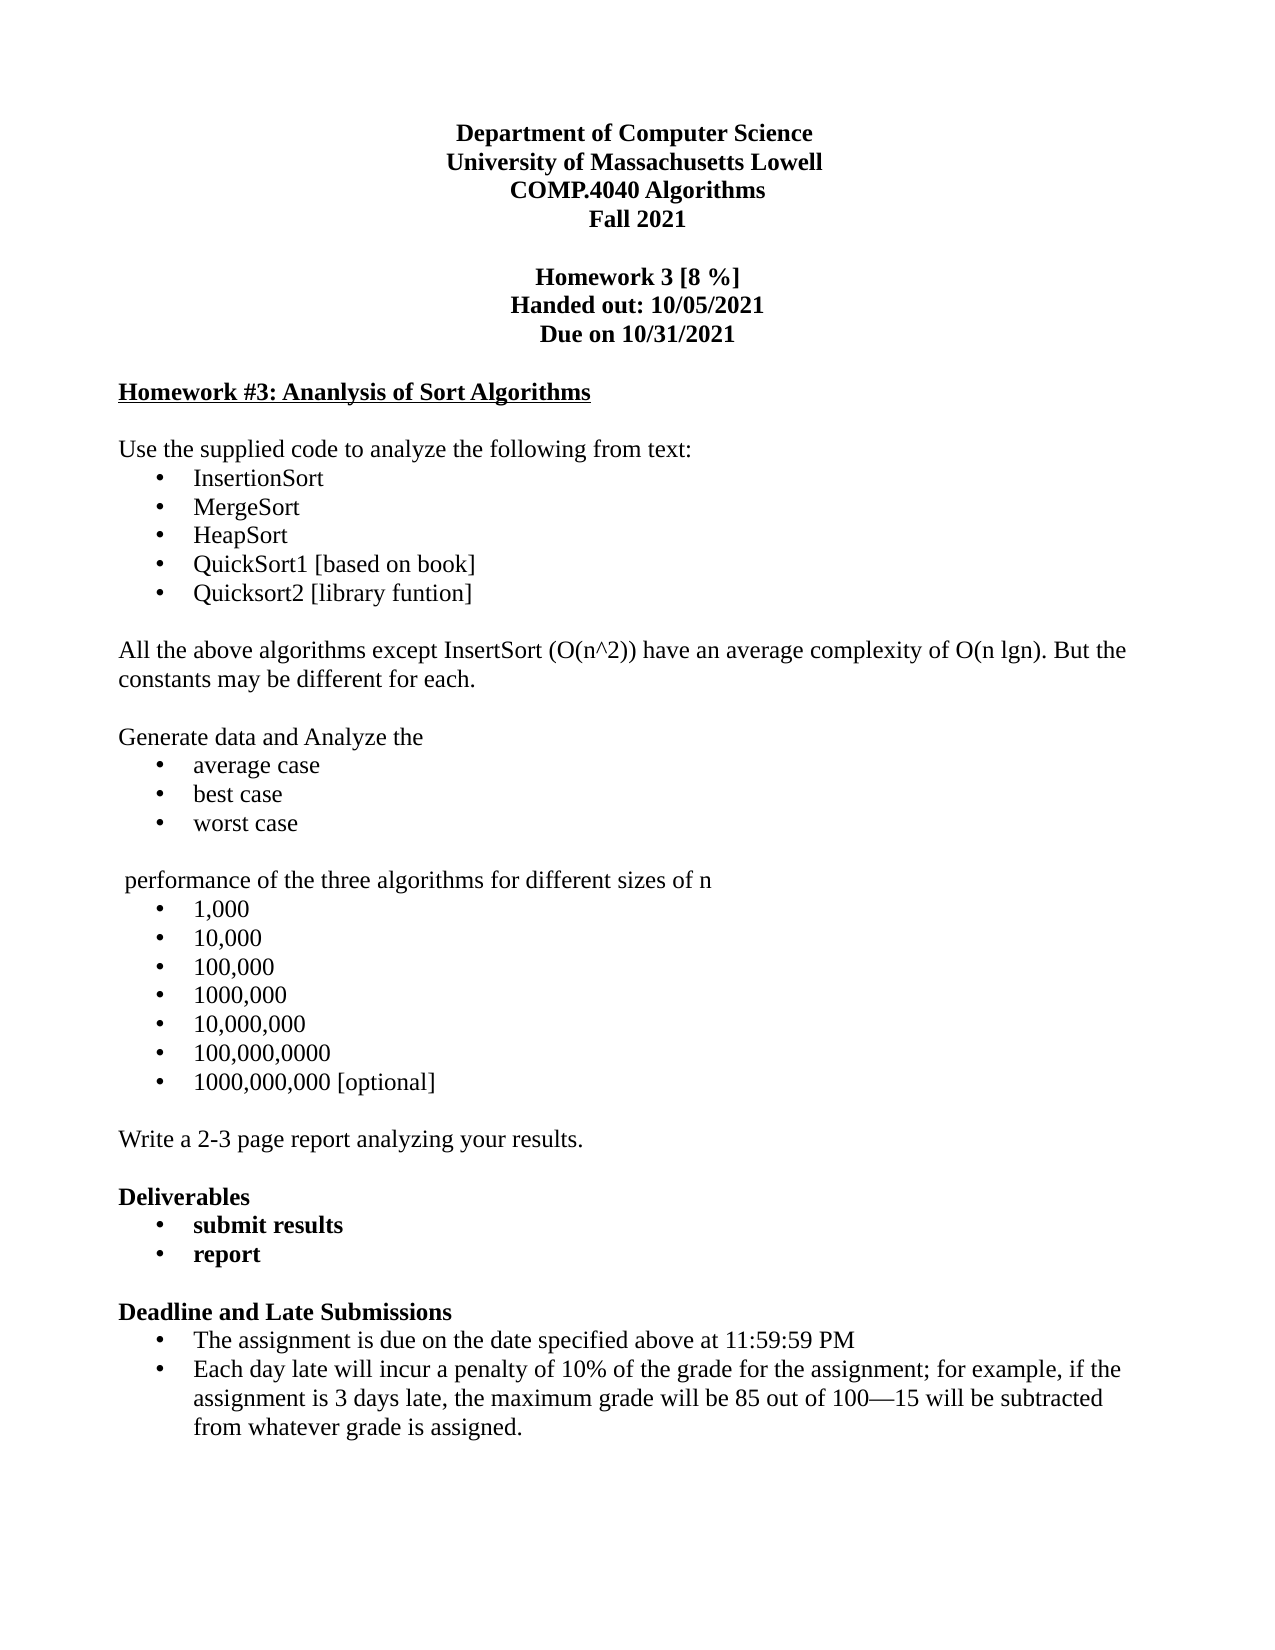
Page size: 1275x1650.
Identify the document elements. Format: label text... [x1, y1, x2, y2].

list 10,000,000 [156, 1009, 1157, 1038]
list HeapSort [156, 521, 1157, 549]
text Generate data and Analyze the [118, 722, 1157, 751]
list 10,000 [156, 923, 1157, 952]
list average case [156, 751, 1157, 779]
text University of Massachusetts Lowell [118, 147, 1157, 176]
text performance of the three algorithms for different sizes of n [118, 866, 1157, 894]
text All the above algorithms except InsertSort (O(n^2)) have an average complexity of O(n lgn). But the constants may be different for each. [118, 636, 1157, 693]
text Deliverables [118, 1182, 1157, 1211]
list 1000,000,000 [optional] [156, 1067, 1157, 1096]
text Deadline and Late Submissions [118, 1297, 1157, 1326]
list MergeSort [156, 492, 1157, 521]
list 1,000 [156, 894, 1157, 923]
list best case [156, 779, 1157, 808]
list submit results [156, 1211, 1157, 1239]
text Due on 10/31/2021 [118, 319, 1157, 377]
list worst case [156, 808, 1157, 837]
text Homework 3 [8 %] [118, 262, 1157, 291]
list The assignment is due on the date specified above at 11:59:59 PM [156, 1326, 1157, 1354]
text Homework #3: Ananlysis of Sort Algorithms [118, 377, 1157, 406]
list Each day late will incur a penalty of 10% of the grade for the assignment; for example, if the assignment is 3 days late, the maximum grade will be 85 out of 100—15 will be subtracted from whatever grade is assigned. [156, 1354, 1157, 1441]
text Fall 2021 [118, 204, 1157, 233]
list 100,000 [156, 952, 1157, 981]
text Write a 2-3 page report analyzing your results. [118, 1124, 1157, 1153]
list QuickSort1 [based on book] [156, 549, 1157, 578]
list Quicksort2 [library funtion] [156, 578, 1157, 607]
text COMP.4040 Algorithms [118, 176, 1157, 204]
text Use the supplied code to analyze the following from text: [118, 434, 1157, 463]
list report [156, 1239, 1157, 1268]
list InsertionSort [156, 463, 1157, 492]
text Department of Computer Science [118, 118, 1157, 147]
list 1000,000 [156, 981, 1157, 1009]
text Handed out: 10/05/2021 [118, 291, 1157, 319]
list 100,000,0000 [156, 1038, 1157, 1067]
